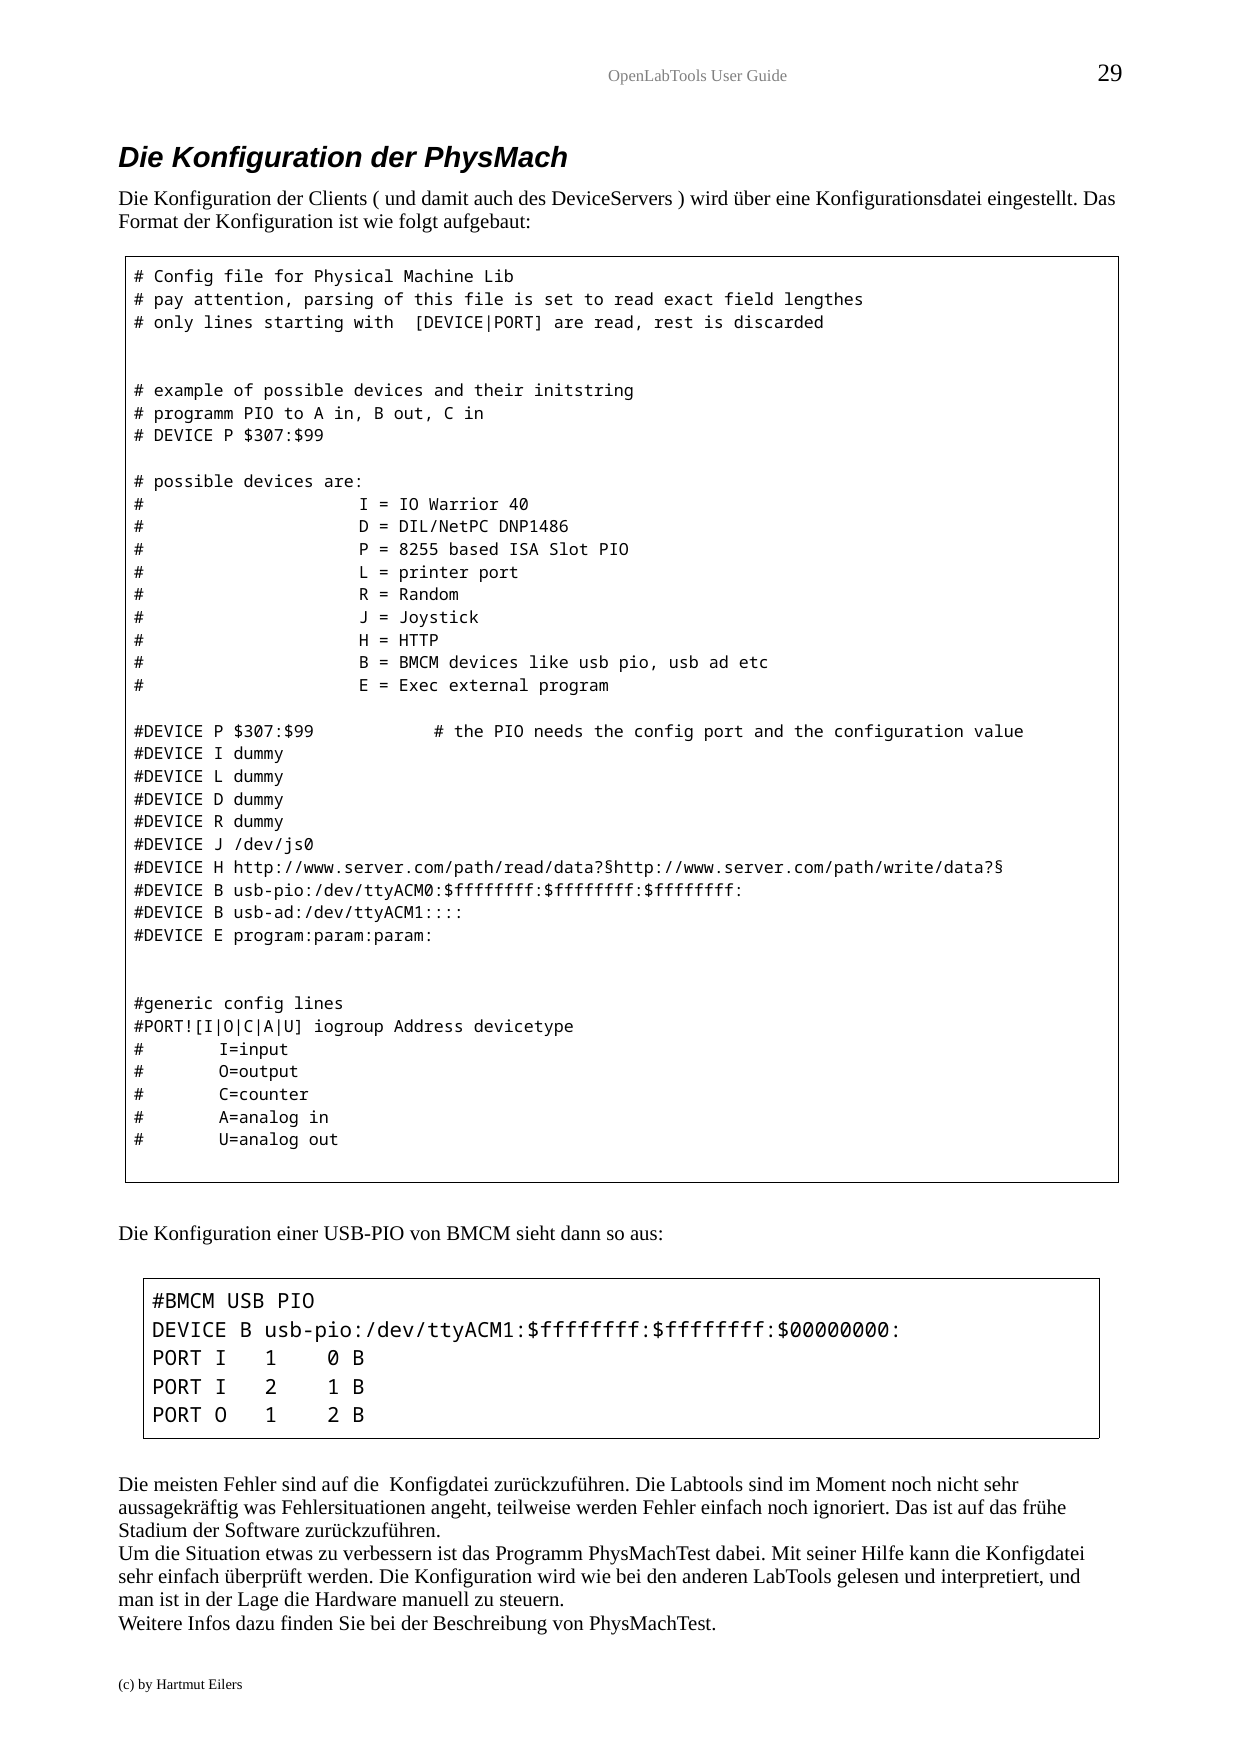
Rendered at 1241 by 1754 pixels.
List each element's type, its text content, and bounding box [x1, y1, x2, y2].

text #DEVICE H http://www.server.com/path/read/data?§http://www.server.com/path/write/data?§ [133, 856, 1109, 878]
text PORT I 1 0 B [152, 1343, 1090, 1372]
text #DEVICE B usb-ad:/dev/ttyACM1:::: [133, 901, 1109, 924]
text #DEVICE E program:param:param: [133, 924, 1109, 946]
text #DEVICE B usb-pio:/dev/ttyACM0:$ffffffff:$ffffffff:$ffffffff: [133, 878, 1109, 901]
text # A=analog in [133, 1105, 1109, 1128]
text # DEVICE P $307:$99 [133, 424, 1109, 447]
text # C=counter [133, 1083, 1109, 1105]
text PORT I 2 1 B [152, 1372, 1090, 1400]
text Weitere Infos dazu finden Sie bei der Beschreibung von PhysMachTest. [118, 1611, 1122, 1634]
text # U=analog out [133, 1128, 1109, 1151]
text #DEVICE L dummy [133, 765, 1109, 787]
text #PORT![I|O|C|A|U] iogroup Address devicetype [133, 1014, 1109, 1037]
text # J = Joystick [133, 606, 1109, 628]
text # R = Random [133, 583, 1109, 606]
text # possible devices are: [133, 469, 1109, 492]
text Die Konfiguration der Clients ( und damit auch des DeviceServers ) wird über eine Konfigurationsdatei eingestellt. Das Format der Konfiguration ist wie folgt aufgebaut: [118, 186, 1122, 233]
text DEVICE B usb-pio:/dev/ttyACM1:$ffffffff:$ffffffff:$00000000: [152, 1315, 1090, 1343]
text # L = printer port [133, 560, 1109, 583]
text Die meisten Fehler sind auf die Konfigdatei zurückzuführen. Die Labtools sind im Moment noch nicht sehr aussagekräftig was Fehlersituationen angeht, teilweise werden Fehler einfach noch ignoriert. Das ist auf das frühe Stadium der Software zurückzuführen. [118, 1473, 1122, 1542]
text # D = DIL/NetPC DNP1486 [133, 515, 1109, 538]
text # O=output [133, 1060, 1109, 1083]
text PORT O 1 2 B [152, 1400, 1090, 1429]
text # B = BMCM devices like usb pio, usb ad etc [133, 651, 1109, 674]
text Die Konfiguration einer USB-PIO von BMCM sieht dann so aus: [118, 1222, 1122, 1245]
text # example of possible devices and their initstring [133, 379, 1109, 401]
text # E = Exec external program [133, 674, 1109, 697]
text #DEVICE I dummy [133, 742, 1109, 765]
text #DEVICE D dummy [133, 787, 1109, 810]
text # I = IO Warrior 40 [133, 492, 1109, 515]
text # I=input [133, 1037, 1109, 1060]
text Um die Situation etwas zu verbessern ist das Programm PhysMachTest dabei. Mit seiner Hilfe kann die Konfigdatei sehr einfach überprüft werden. Die Konfiguration wird wie bei den anderen LabTools gelesen und interpretiert, und man ist in der Lage die Hardware manuell zu steuern. [118, 1542, 1122, 1611]
text # pay attention, parsing of this file is set to read exact field lengthes [133, 288, 1109, 311]
text # programm PIO to A in, B out, C in [133, 401, 1109, 424]
subtitle Die Konfiguration der PhysMach [118, 141, 1122, 174]
text # only lines starting with [DEVICE|PORT] are read, rest is discarded [133, 311, 1109, 333]
text #DEVICE R dummy [133, 810, 1109, 833]
text # H = HTTP [133, 628, 1109, 651]
text #DEVICE P $307:$99 # the PIO needs the config port and the configuration value [133, 719, 1109, 742]
text # P = 8255 based ISA Slot PIO [133, 538, 1109, 560]
text # Config file for Physical Machine Lib [133, 265, 1109, 288]
text #generic config lines [133, 992, 1109, 1014]
text #DEVICE J /dev/js0 [133, 833, 1109, 856]
text #BMCM USB PIO [152, 1287, 1090, 1315]
